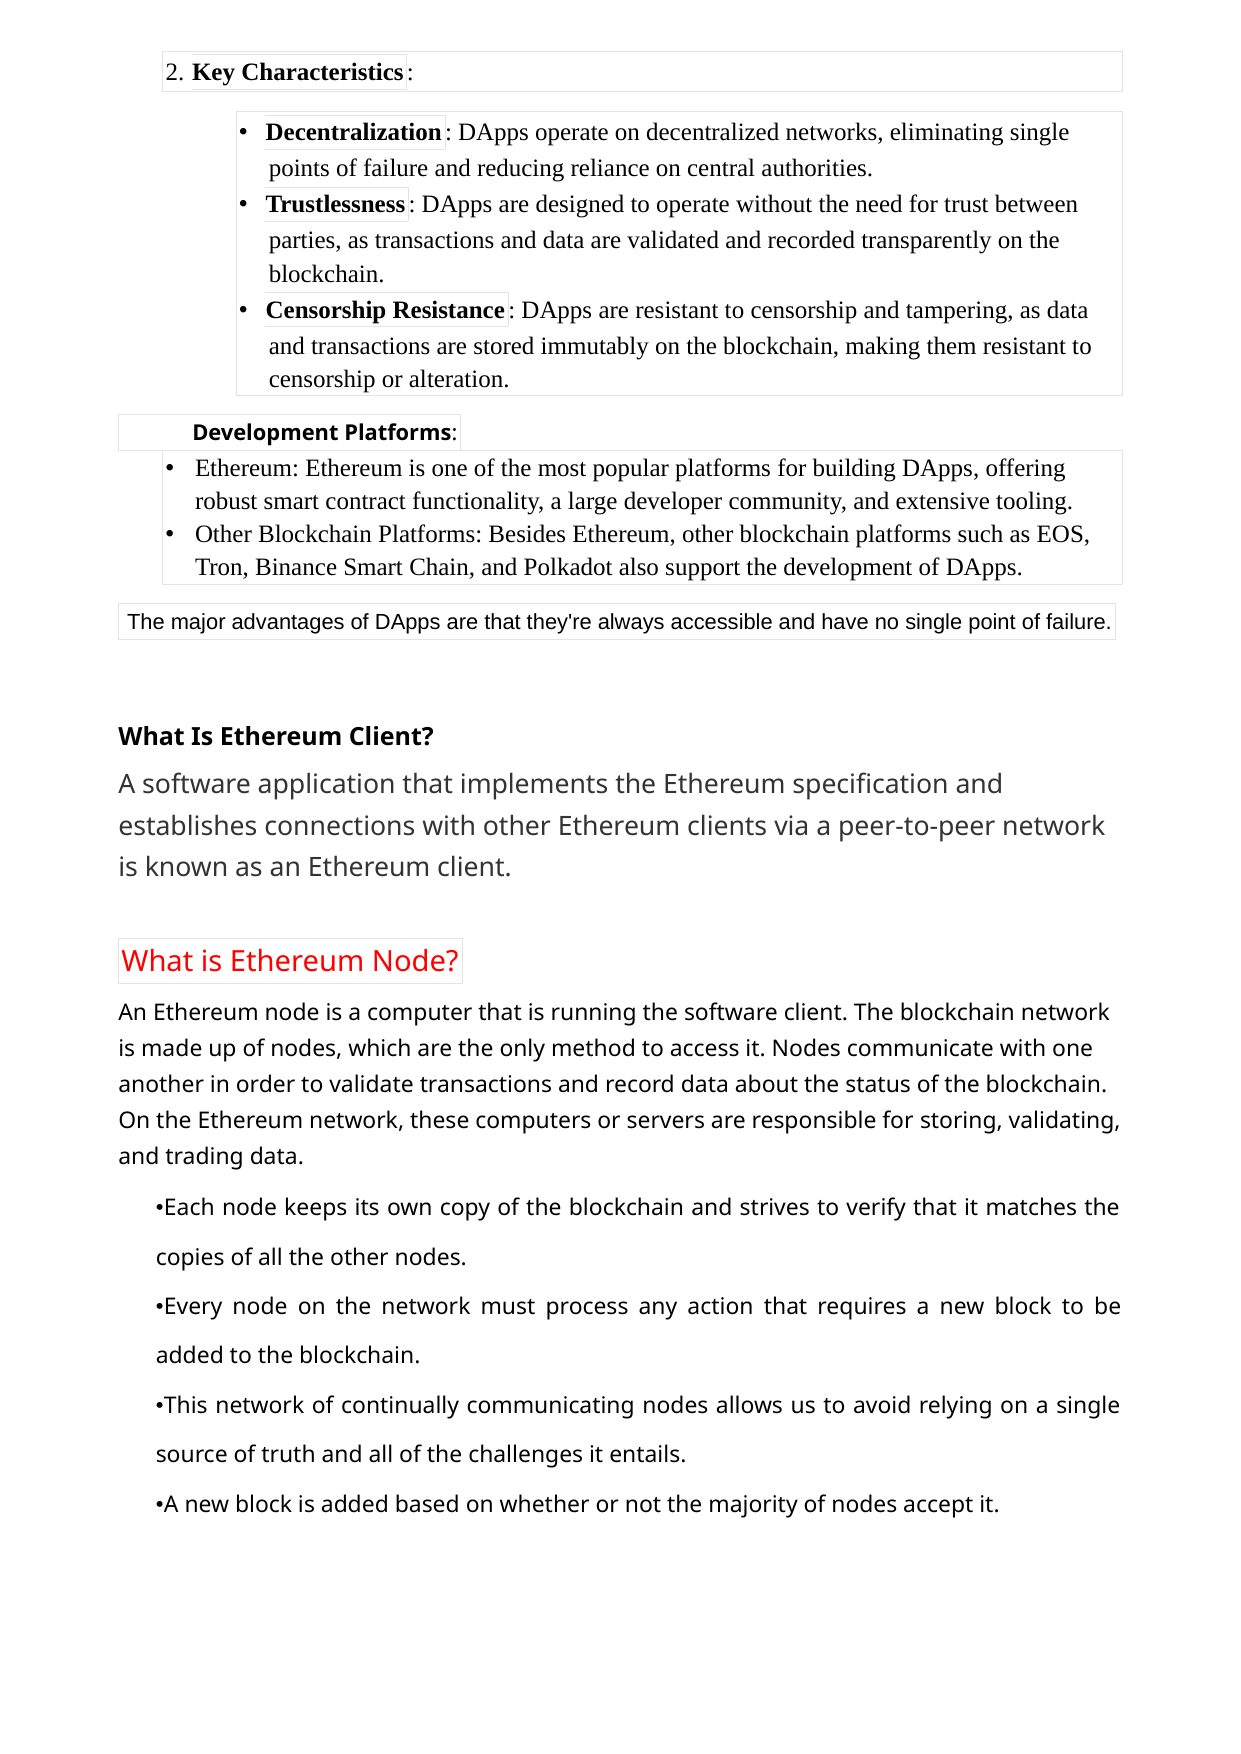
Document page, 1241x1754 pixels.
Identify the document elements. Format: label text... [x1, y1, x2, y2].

subtitle What is Ethereum Node? [119, 939, 462, 983]
text An Ethereum node is a computer that is running the software client. The blockchain network is made up of nodes, which are the only method to access it. Nodes communicate with one another in order to validate transactions and record data about the status of the blockchain. On the Ethereum network, these computers or servers are responsible for storing, validating, and trading data. [118, 996, 1122, 1171]
list Other Blockchain Platforms: Besides Ethereum, other blockchain platforms such as EOS, Tron, Binance Smart Chain, and Polkadot also support the development of DApps. [163, 516, 1122, 584]
list Every node on the network must process any action that requires a new block to be added to the blockchain. [156, 1290, 1122, 1371]
text Development Platforms: [119, 415, 460, 450]
list Key Characteristics: [163, 52, 1122, 91]
subtitle What Is Ethereum Client? [118, 718, 1122, 752]
text A software application that implements the Ethereum specification and establishes connections with other Ethereum clients via a peer-to-peer network is known as an Ethereum client. [118, 765, 1122, 884]
list Censorship Resistance: DApps are resistant to censorship and tampering, as data and transactions are stored immutably on the blockchain, making them resistant to censorship or alteration. [237, 289, 1122, 395]
list A new block is added based on whether or not the majority of nodes accept it. [156, 1487, 1122, 1519]
list Decentralization: DApps operate on decentralized networks, eliminating single points of failure and reducing reliance on central authorities. [237, 112, 1122, 182]
text The major advantages of DApps are that they're always accessible and have no single point of failure. [119, 604, 1115, 639]
subtitle [463, 938, 1122, 983]
list Trustlessness: DApps are designed to operate without the need for trust between parties, as transactions and data are validated and recorded transparently on the blockchain. [237, 183, 1122, 287]
text [461, 414, 1122, 450]
list Each node keeps its own copy of the blockchain and strives to verify that it matches the copies of all the other nodes. [156, 1191, 1122, 1272]
list This network of continually communicating nodes allows us to avoid relying on a single source of truth and all of the challenges it entails. [156, 1389, 1122, 1469]
list Ethereum: Ethereum is one of the most popular platforms for building DApps, offering robust smart contract functionality, a large developer community, and extensive tooling. [163, 451, 1122, 515]
